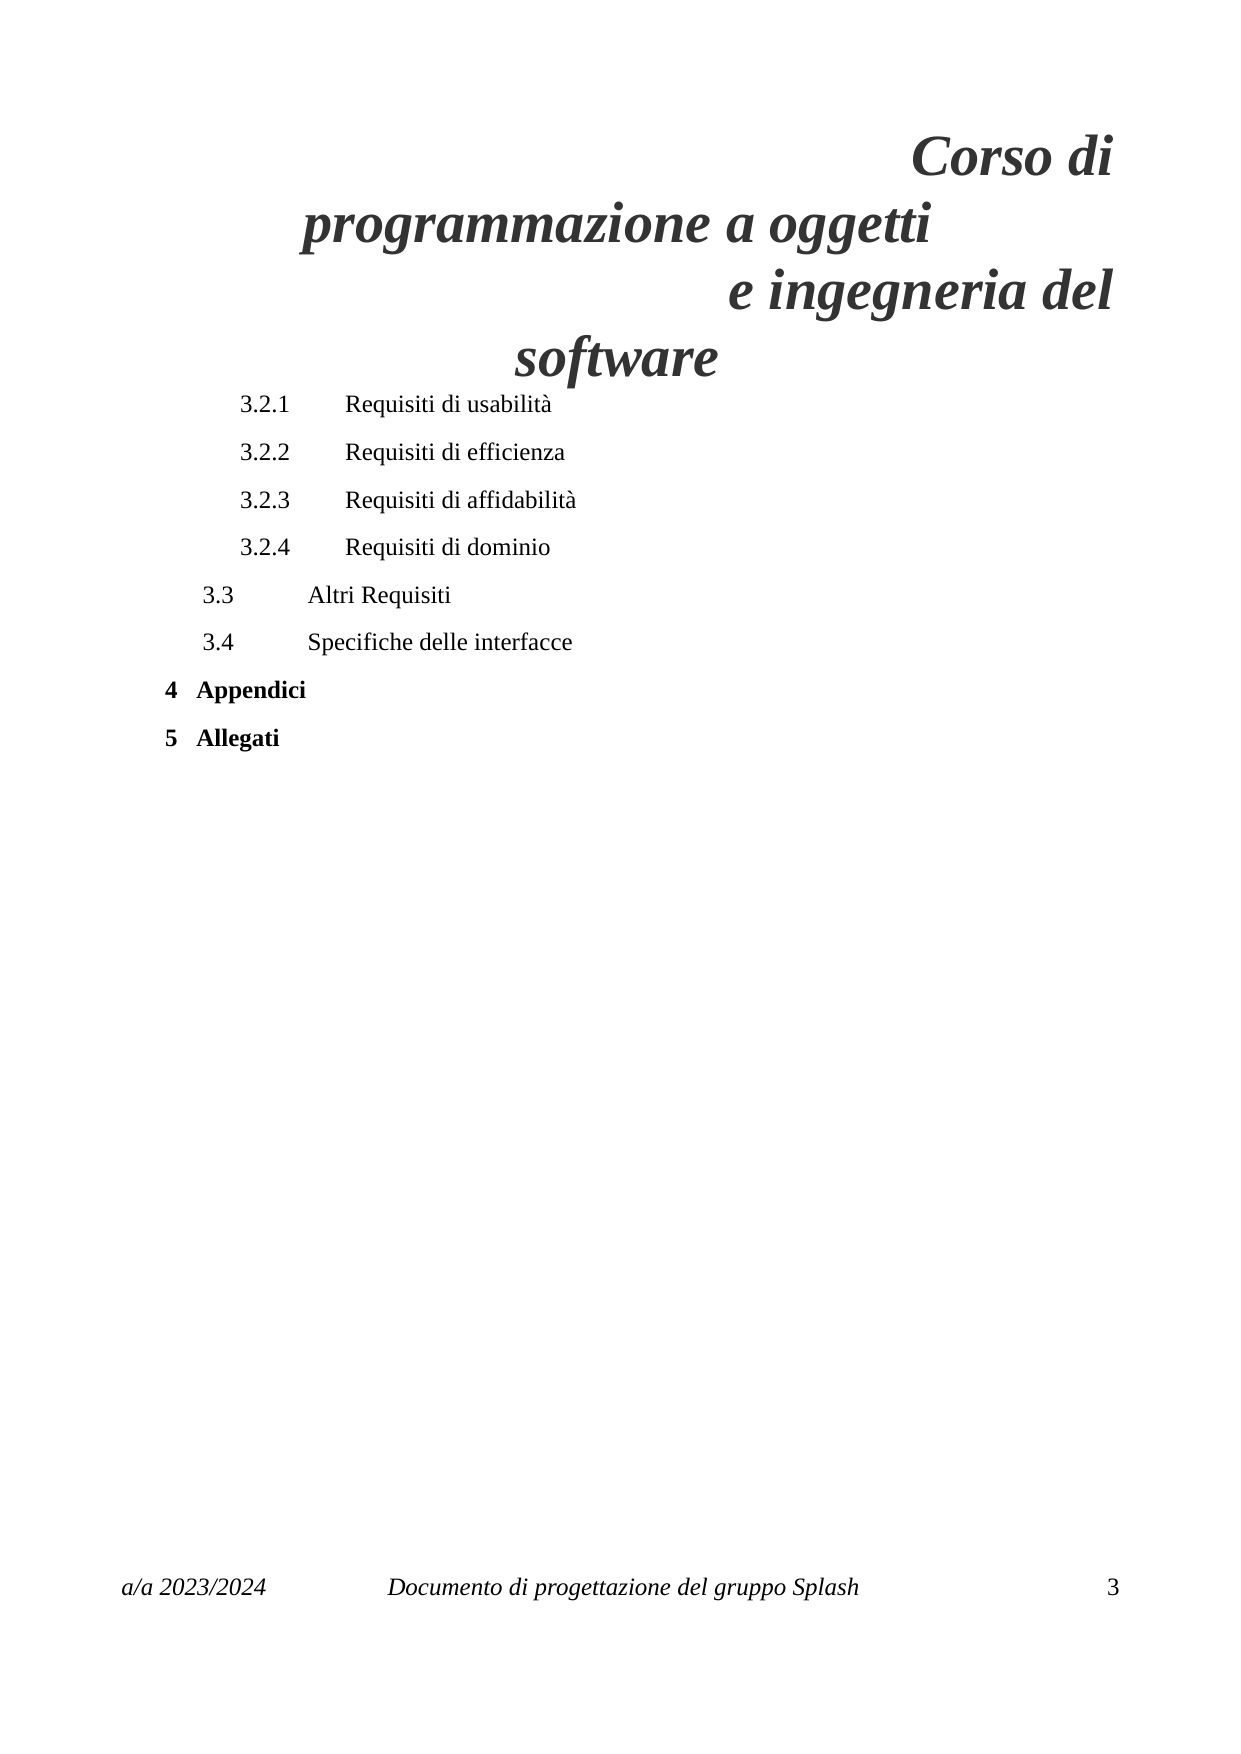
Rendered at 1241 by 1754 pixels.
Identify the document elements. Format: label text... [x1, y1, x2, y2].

list Requisiti di dominio [234, 532, 1119, 561]
list Requisiti di usabilità [234, 389, 1119, 418]
list Allegati [159, 723, 1119, 751]
list Requisiti di affidabilità [234, 485, 1119, 513]
list Requisiti di efficienza [234, 437, 1119, 466]
list Specifiche delle interfacce [196, 627, 1119, 656]
list Appendici [159, 675, 1119, 704]
list Altri Requisiti [196, 580, 1119, 609]
